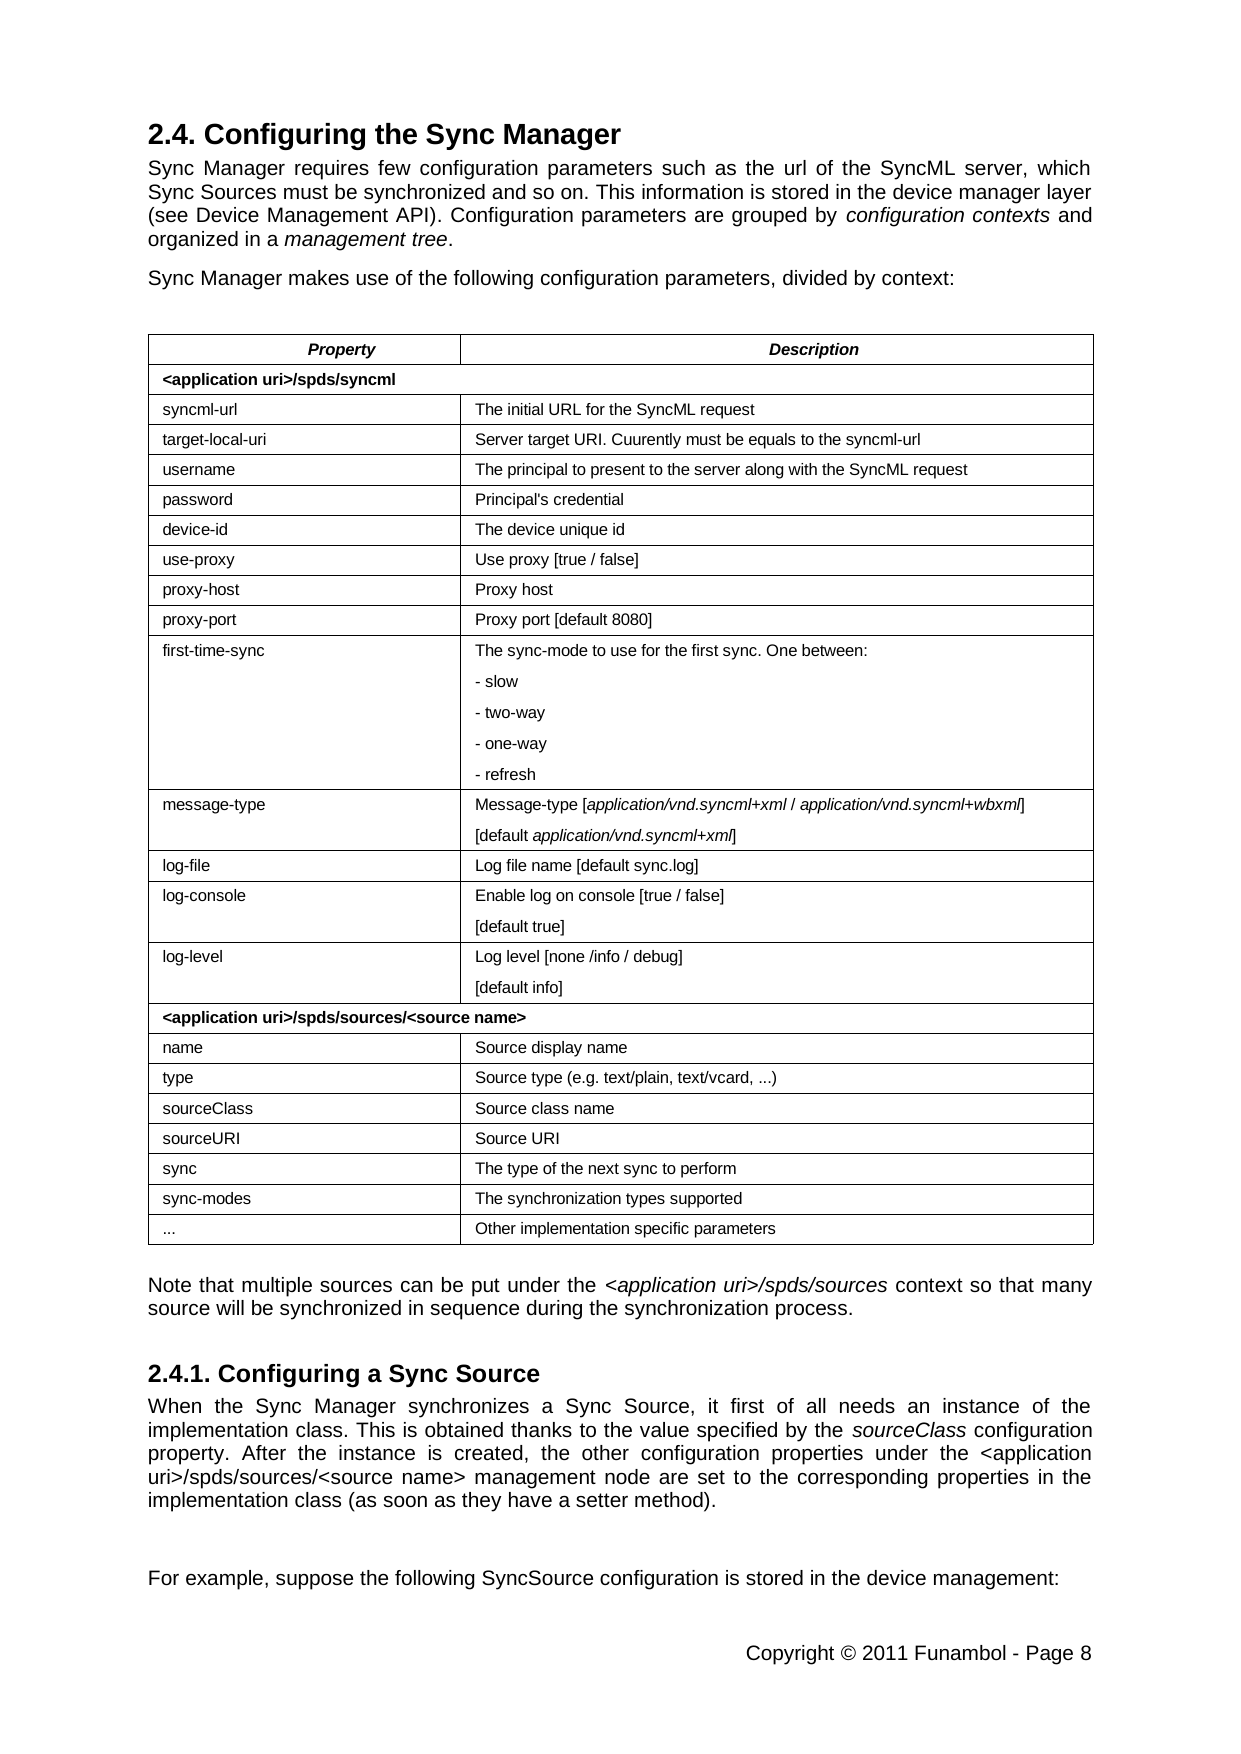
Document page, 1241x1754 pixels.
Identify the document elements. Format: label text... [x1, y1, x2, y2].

table_cell username [149, 455, 460, 485]
table_cell Log level [none /info / debug] [default info] [461, 943, 1093, 1003]
table_cell sourceClass [149, 1094, 460, 1123]
table_cell The synchronization types supported [461, 1185, 1093, 1214]
table_cell The principal to present to the server along with the SyncML request [461, 455, 1093, 485]
table_cell sync [149, 1154, 460, 1184]
table_cell Proxy port [default 8080] [461, 606, 1093, 635]
table_cell The device unique id [461, 516, 1093, 545]
text Note that multiple sources can be put under the <application uri>/spds/sources context so that many source will be synchronized in sequence during the synchronization process. [148, 1273, 1093, 1320]
table_cell Other implementation specific parameters [461, 1215, 1093, 1244]
table_cell name [149, 1034, 460, 1063]
text Sync Manager makes use of the following configuration parameters, divided by context: [148, 266, 1093, 289]
table_cell type [149, 1064, 460, 1093]
table_cell use-proxy [149, 546, 460, 575]
table_cell Source display name [461, 1034, 1093, 1063]
table_cell The sync-mode to use for the first sync. One between: - slow - two-way - one-way - refresh [461, 636, 1093, 789]
text When the Sync Manager synchronizes a Sync Source, it first of all needs an instance of the implementation class. This is obtained thanks to the value specified by the sourceClass configuration property. After the instance is created, the other configuration properties under the <application uri>/spds/sources/<source name> management node are set to the corresponding properties in the implementation class (as soon as they have a setter method). [148, 1395, 1093, 1512]
table_cell ... [149, 1215, 460, 1244]
table_cell Log file name [default sync.log] [461, 851, 1093, 881]
table_cell log-level [149, 943, 460, 1003]
table_cell log-file [149, 851, 460, 881]
table_cell message-type [149, 790, 460, 850]
table_cell Use proxy [true / false] [461, 546, 1093, 575]
text Sync Manager requires few configuration parameters such as the url of the SyncML server, which Sync Sources must be synchronized and so on. This information is stored in the device manager layer (see Device Management API). Configuration parameters are grouped by configuration contexts and organized in a management tree. [148, 157, 1093, 251]
table_cell Principal's credential [461, 486, 1093, 515]
subtitle Configuring a Sync Source [148, 1360, 1093, 1388]
table_cell Source class name [461, 1094, 1093, 1123]
table_cell sourceURI [149, 1124, 460, 1153]
table_header Property [149, 335, 460, 364]
table_cell <application uri>/spds/sources/<source name> [149, 1004, 1093, 1033]
table_cell Message-type [application/vnd.syncml+xml / application/vnd.syncml+wbxml] [default application/vnd.syncml+xml] [461, 790, 1093, 850]
table_cell The type of the next sync to perform [461, 1154, 1093, 1184]
table_cell Source URI [461, 1124, 1093, 1153]
table_cell Source type (e.g. text/plain, text/vcard, ...) [461, 1064, 1093, 1093]
table_cell <application uri>/spds/syncml [149, 365, 1093, 394]
table_cell device-id [149, 516, 460, 545]
table_cell Server target URI. Cuurently must be equals to the syncml-url [461, 425, 1093, 454]
subtitle Configuring the Sync Manager [148, 118, 1093, 151]
table_cell Proxy host [461, 576, 1093, 605]
table_cell log-console [149, 882, 460, 942]
text For example, suppose the following SyncSource configuration is stored in the device management: [148, 1566, 1093, 1589]
table_cell target-local-uri [149, 425, 460, 454]
table_cell password [149, 486, 460, 515]
table_cell sync-modes [149, 1185, 460, 1214]
table_header Description [461, 335, 1093, 364]
table_cell proxy-port [149, 606, 460, 635]
table_cell Enable log on console [true / false] [default true] [461, 882, 1093, 942]
table_cell proxy-host [149, 576, 460, 605]
table_cell syncml-url [149, 395, 460, 424]
table_cell The initial URL for the SyncML request [461, 395, 1093, 424]
table_cell first-time-sync [149, 636, 460, 789]
